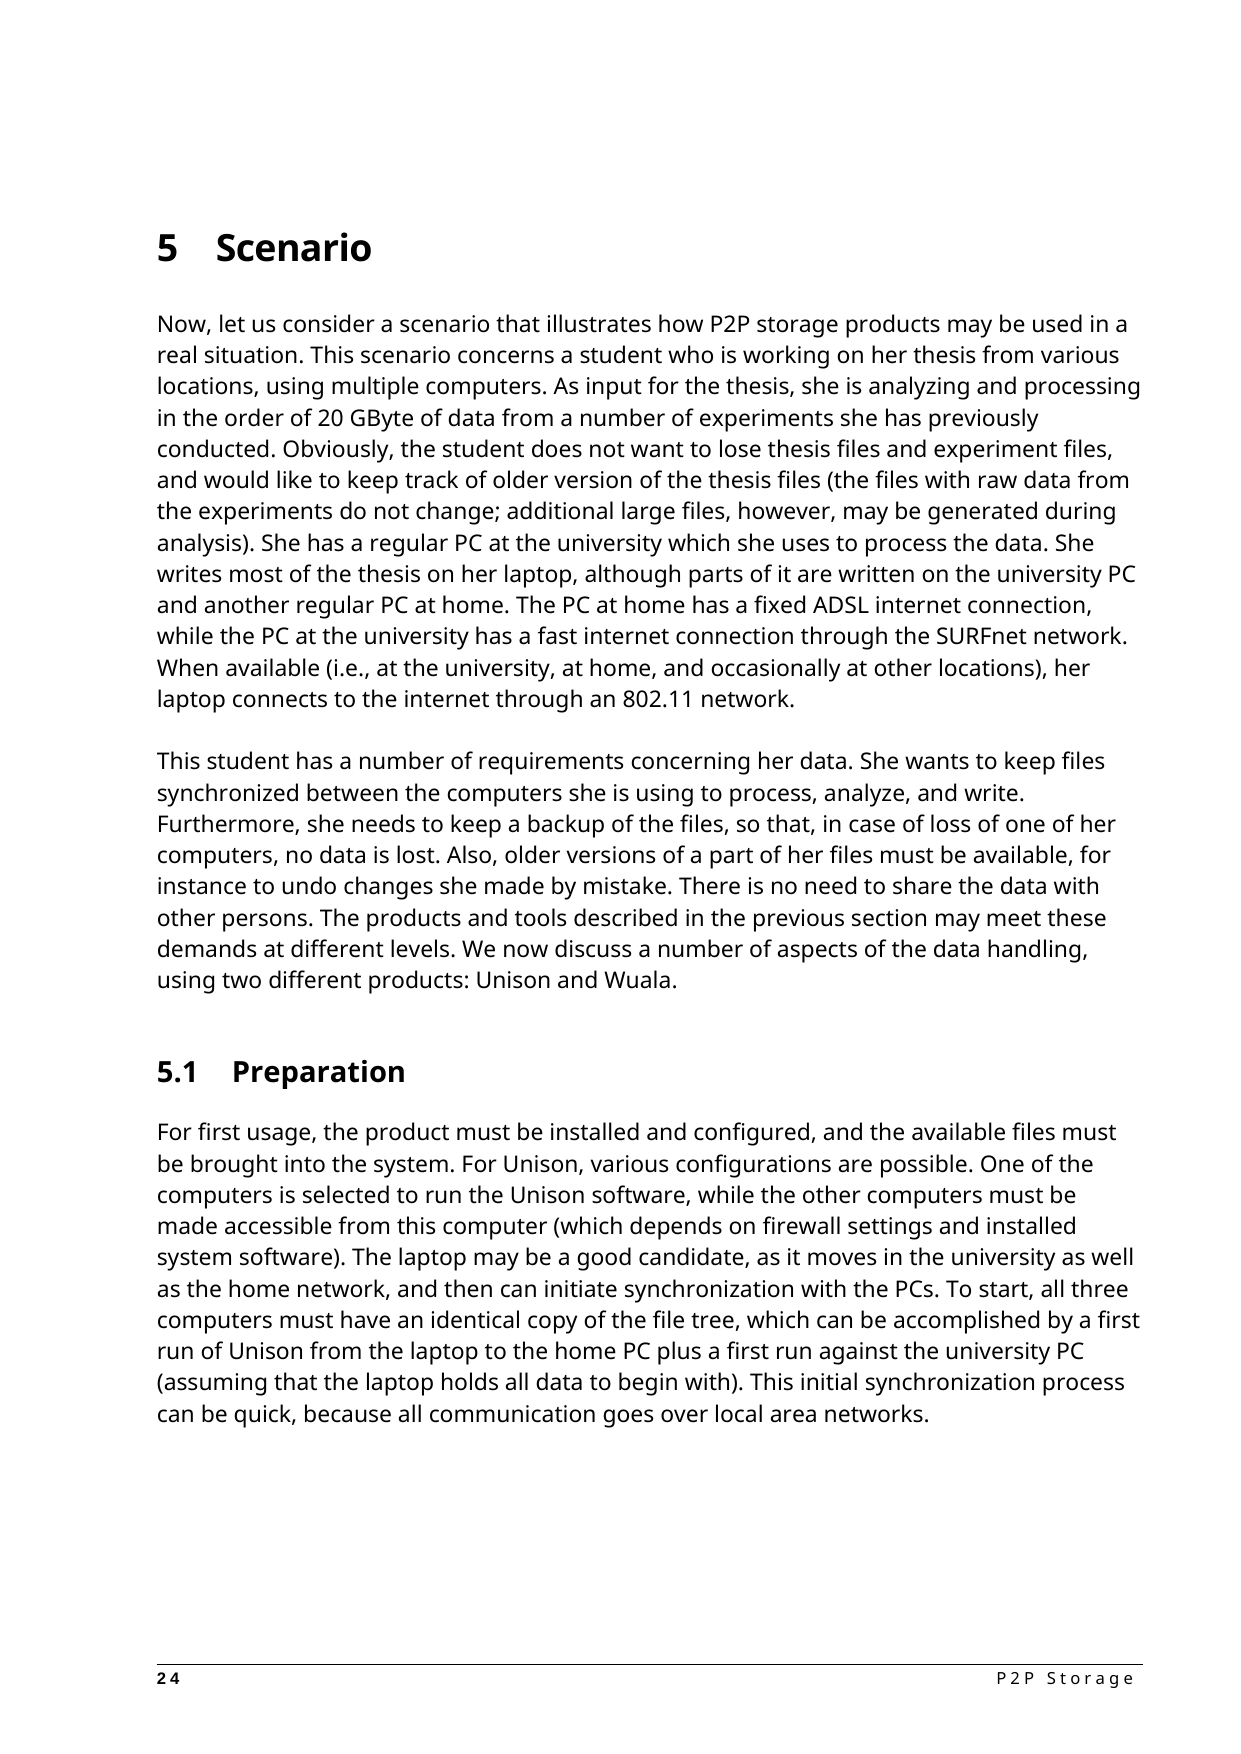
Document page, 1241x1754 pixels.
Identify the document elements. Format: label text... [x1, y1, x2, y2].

text For first usage, the product must be installed and configured, and the available files must be brought into the system. For Unison, various configurations are possible. One of the computers is selected to run the Unison software, while the other computers must be made accessible from this computer (which depends on firewall settings and installed system software). The laptop may be a good candidate, as it moves in the university as well as the home network, and then can initiate synchronization with the PCs. To start, all three computers must have an identical copy of the file tree, which can be accomplished by a first run of Unison from the laptop to the home PC plus a first run against the university PC (assuming that the laptop holds all data to begin with). This initial synchronization process can be quick, because all communication goes over local area networks. [157, 1116, 1143, 1429]
text Now, let us consider a scenario that illustrates how P2P storage products may be used in a real situation. This scenario concerns a student who is working on her thesis from various locations, using multiple computers. As input for the thesis, she is analyzing and processing in the order of 20 GByte of data from a number of experiments she has previously conducted. Obviously, the student does not want to lose thesis files and experiment files, and would like to keep track of older version of the thesis files (the files with raw data from the experiments do not change; additional large files, however, may be generated during analysis). She has a regular PC at the university which she uses to process the data. She writes most of the thesis on her laptop, although parts of it are written on the university PC and another regular PC at home. The PC at home has a fixed ADSL internet connection, while the PC at the university has a fast internet connection through the SURFnet network. When available (i.e., at the university, at home, and occasionally at other locations), her laptop connects to the internet through an 802.11 network. [157, 308, 1143, 714]
text This student has a number of requirements concerning her data. She wants to keep files synchronized between the computers she is using to process, analyze, and write. Furthermore, she needs to keep a backup of the files, so that, in case of loss of one of her computers, no data is lost. Also, older versions of a part of her files must be available, for instance to undo changes she made by mistake. There is no need to share the data with other persons. The products and tools described in the previous section may meet these demands at different levels. We now discuss a number of aspects of the data handling, using two different products: Unison and Wuala. [157, 745, 1143, 995]
subtitle Scenario [157, 224, 1143, 270]
subtitle Preparation [157, 1052, 1143, 1091]
